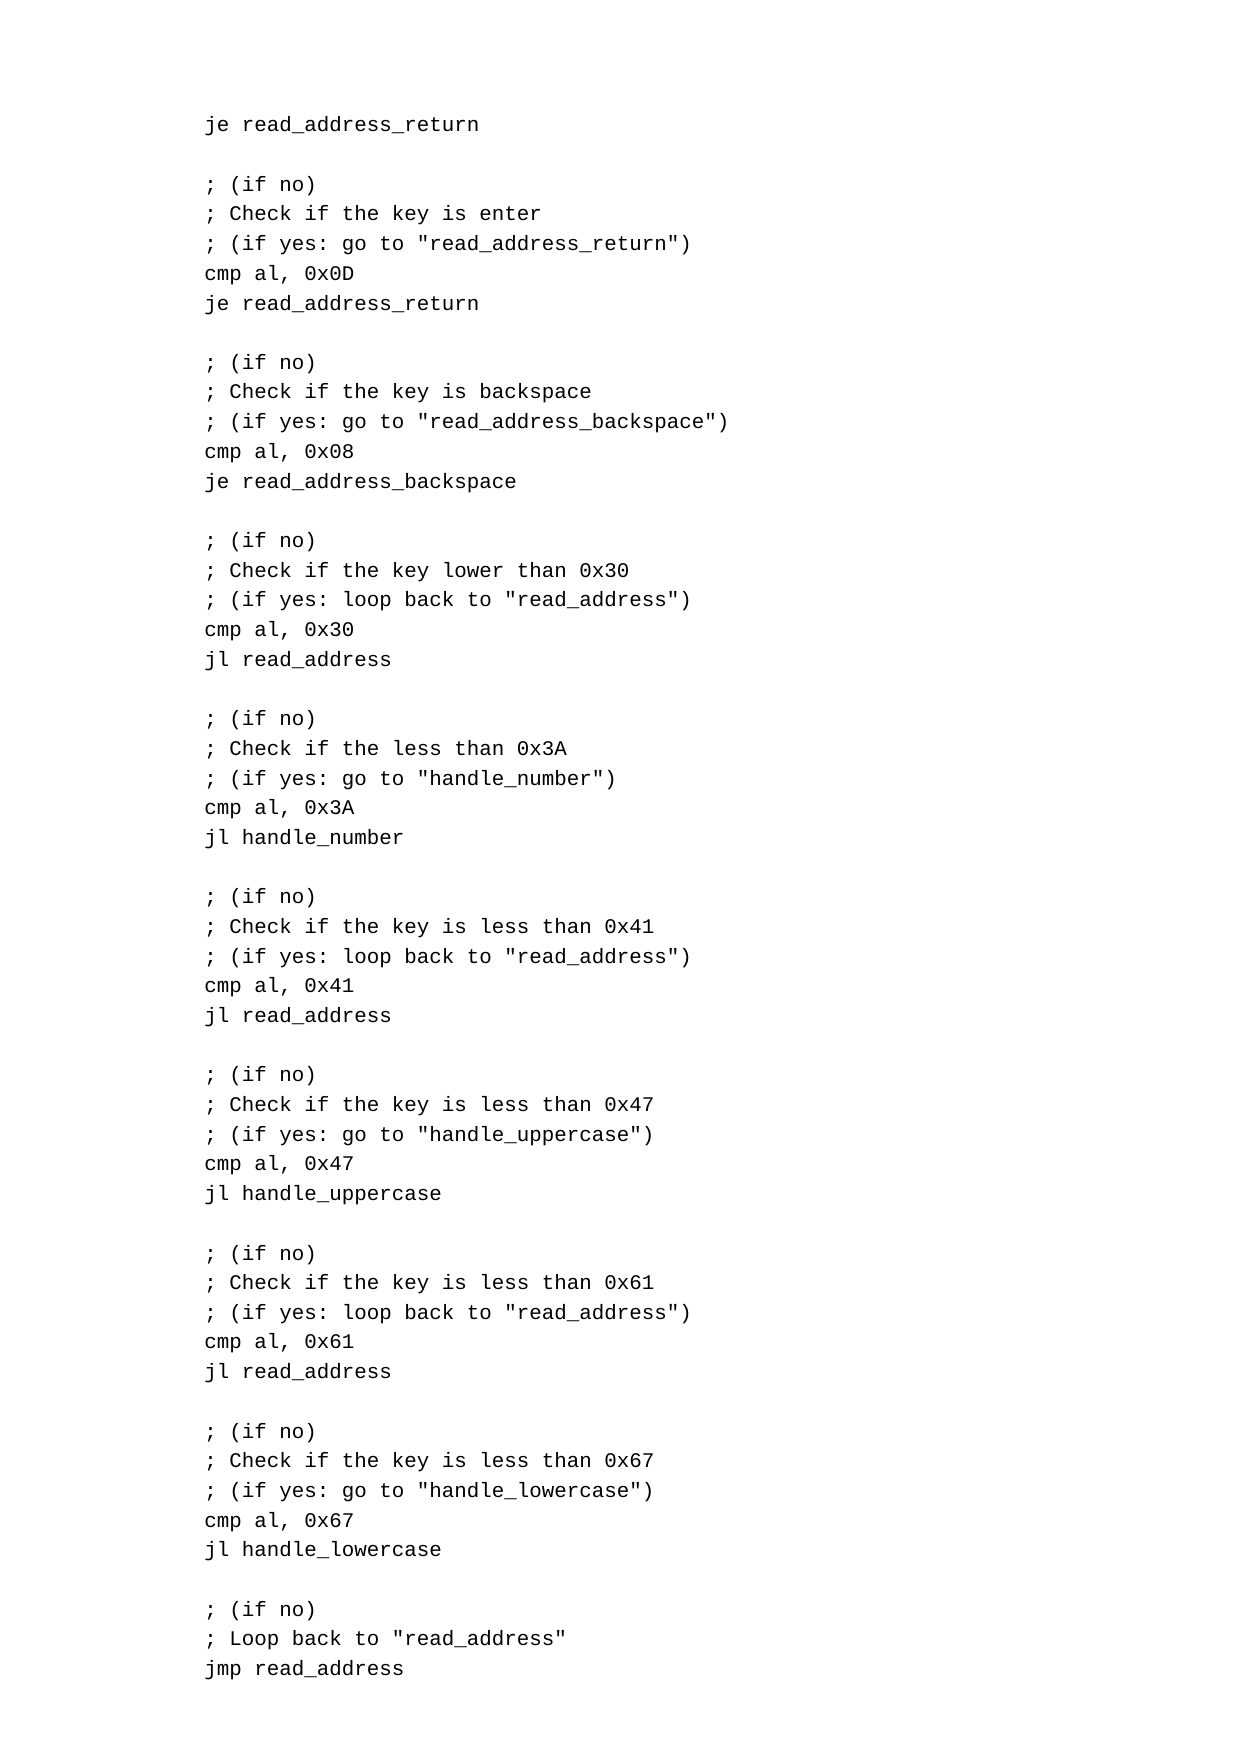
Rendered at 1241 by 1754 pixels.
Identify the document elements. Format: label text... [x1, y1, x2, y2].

text ; (if no) [154, 1593, 1086, 1622]
text cmp al, 0x47 [154, 1147, 1086, 1177]
text cmp al, 0x30 [154, 613, 1086, 643]
text jl read_address [154, 643, 1086, 672]
text ; Check if the key is less than 0x67 [154, 1444, 1086, 1474]
text ; (if no) [154, 1058, 1086, 1088]
text je read_address_return [154, 108, 1086, 138]
text ; (if no) [154, 524, 1086, 554]
text ; (if yes: go to "handle_number") [154, 761, 1086, 791]
text ; (if no) [154, 702, 1086, 732]
text ; Check if the key lower than 0x30 [154, 554, 1086, 583]
text cmp al, 0x41 [154, 969, 1086, 999]
text ; (if no) [154, 346, 1086, 376]
text jl handle_lowercase [154, 1533, 1086, 1563]
text ; (if no) [154, 1414, 1086, 1444]
text ; (if yes: loop back to "read_address") [154, 1296, 1086, 1326]
text ; (if yes: go to "read_address_return") [154, 227, 1086, 257]
text jl read_address [154, 1355, 1086, 1385]
text jl read_address [154, 999, 1086, 1029]
text jl handle_number [154, 821, 1086, 851]
text ; Check if the key is backspace [154, 376, 1086, 405]
text cmp al, 0x3A [154, 791, 1086, 821]
text ; (if no) [154, 880, 1086, 910]
text ; (if yes: go to "read_address_backspace") [154, 405, 1086, 435]
text ; Check if the key is less than 0x41 [154, 910, 1086, 939]
text ; Check if the key is enter [154, 197, 1086, 227]
text je read_address_backspace [154, 464, 1086, 494]
text ; Check if the key is less than 0x47 [154, 1088, 1086, 1118]
text ; (if yes: loop back to "read_address") [154, 583, 1086, 613]
text jl handle_uppercase [154, 1177, 1086, 1207]
text ; Check if the key is less than 0x61 [154, 1266, 1086, 1296]
text je read_address_return [154, 286, 1086, 316]
text cmp al, 0x0D [154, 257, 1086, 286]
text ; (if yes: go to "handle_lowercase") [154, 1474, 1086, 1504]
text ; (if yes: go to "handle_uppercase") [154, 1118, 1086, 1147]
text ; (if no) [154, 168, 1086, 197]
text cmp al, 0x08 [154, 435, 1086, 464]
text ; Check if the less than 0x3A [154, 732, 1086, 761]
text ; (if yes: loop back to "read_address") [154, 939, 1086, 969]
text ; (if no) [154, 1236, 1086, 1266]
text jmp read_address [154, 1652, 1086, 1682]
text ; Loop back to "read_address" [154, 1622, 1086, 1652]
text cmp al, 0x67 [154, 1504, 1086, 1533]
text cmp al, 0x61 [154, 1326, 1086, 1355]
